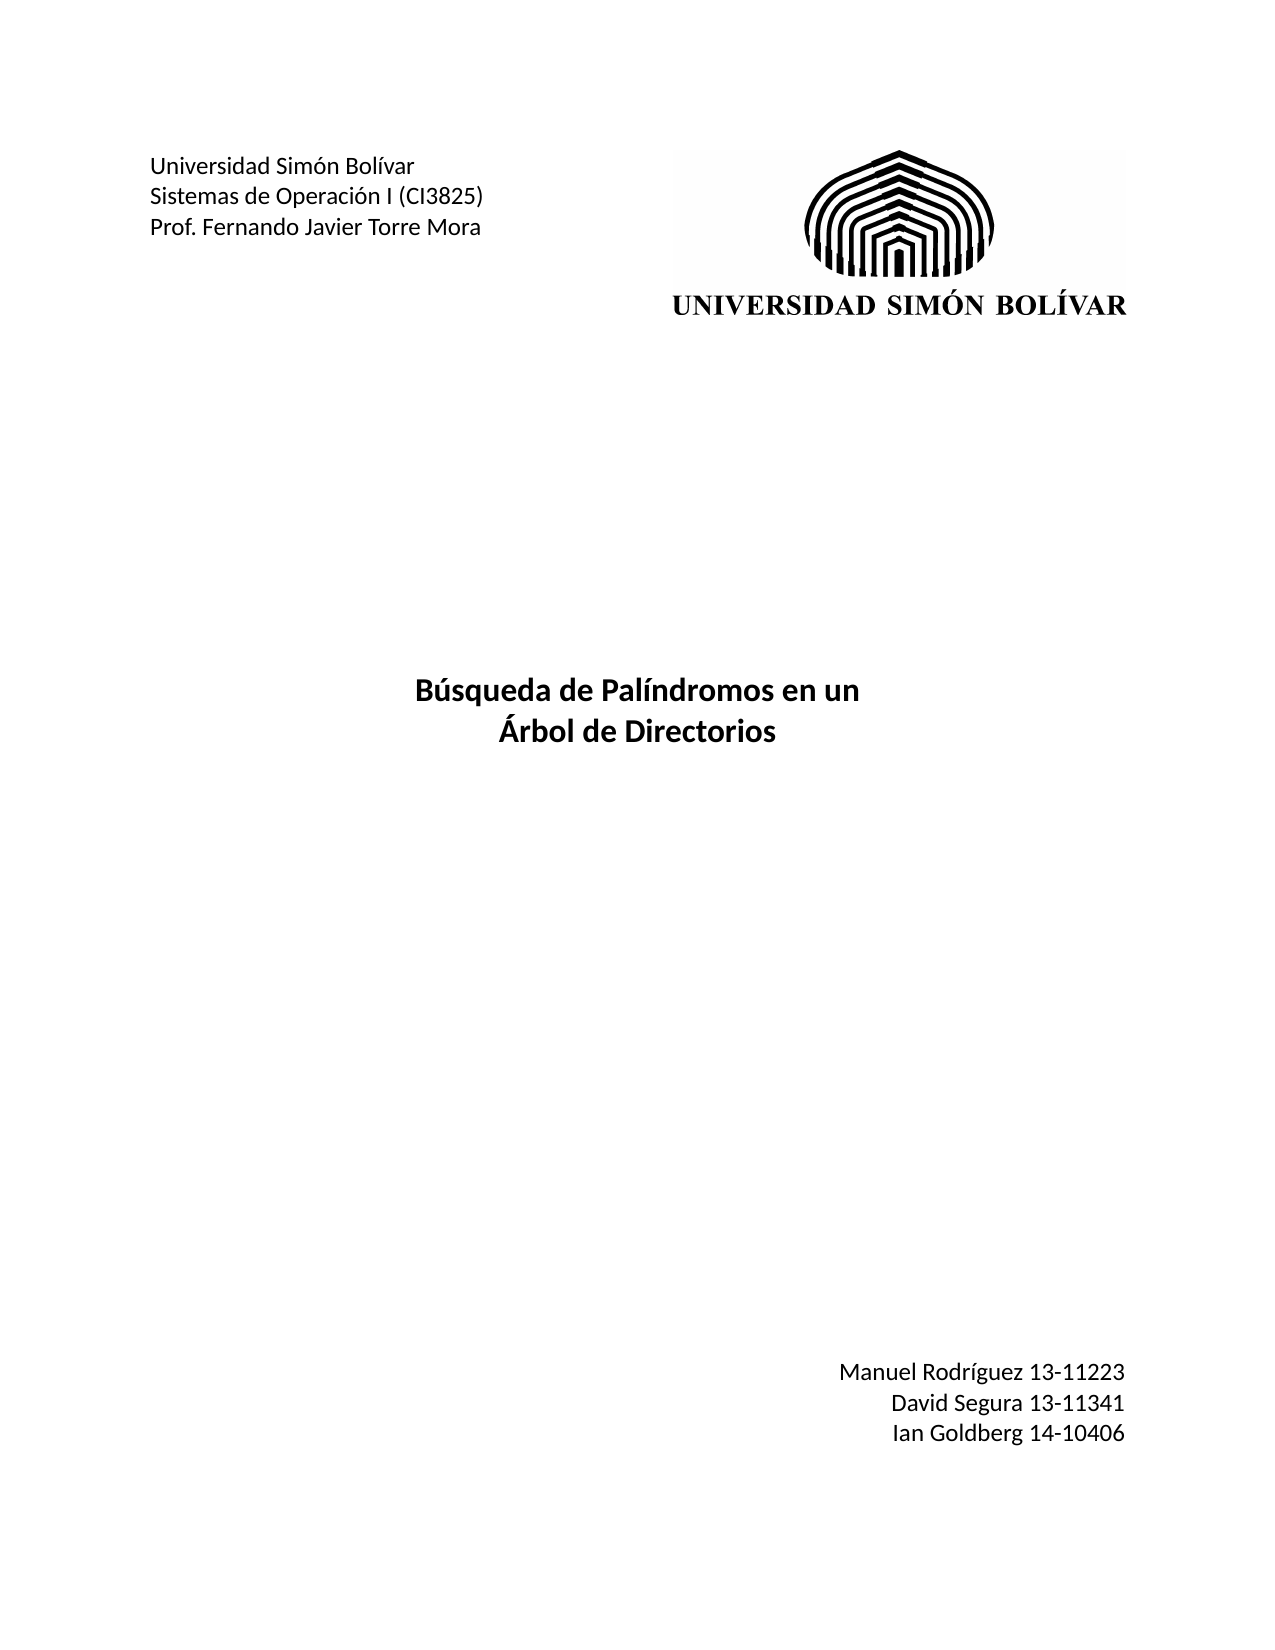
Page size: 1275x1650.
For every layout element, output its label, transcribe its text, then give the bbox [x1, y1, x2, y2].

text Prof. Fernando Javier Torre Mora [150, 211, 672, 242]
text Universidad Simón Bolívar [150, 150, 672, 181]
text Árbol de Directorios [150, 709, 1125, 750]
text Búsqueda de Palíndromos en un [150, 669, 1125, 709]
text Manuel Rodríguez 13-11223 [150, 1356, 1125, 1387]
picture [672, 150, 1127, 315]
text David Segura 13-11341 [150, 1387, 1125, 1417]
text Ian Goldberg 14-10406 [150, 1417, 1125, 1448]
text Sistemas de Operación I (CI3825) [150, 181, 672, 211]
